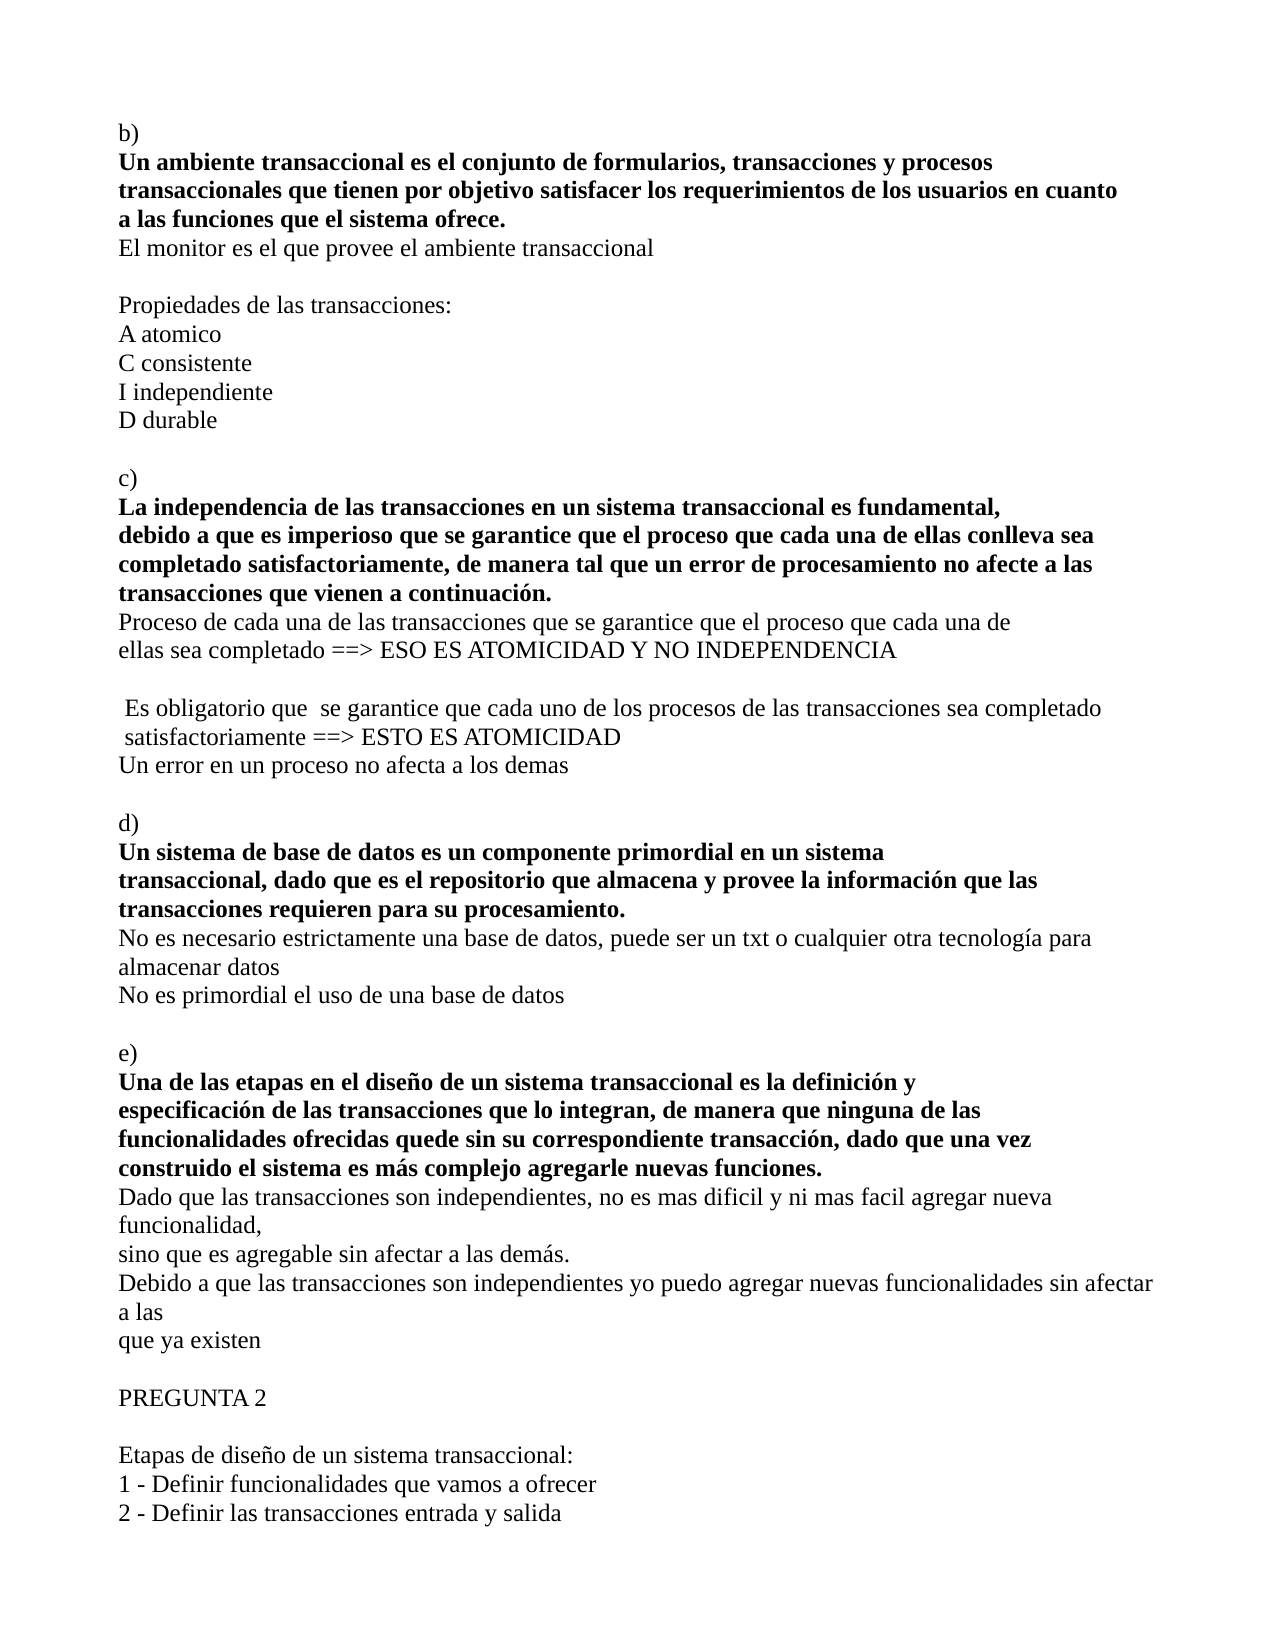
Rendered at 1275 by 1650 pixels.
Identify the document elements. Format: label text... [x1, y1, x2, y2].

text D durable [118, 406, 1157, 434]
text Un ambiente transaccional es el conjunto de formularios, transacciones y procesos [118, 147, 1157, 176]
text almacenar datos [118, 952, 1157, 981]
text Debido a que las transacciones son independientes yo puedo agregar nuevas funcionalidades sin afectar a las [118, 1268, 1157, 1326]
text Una de las etapas en el diseño de un sistema transaccional es la definición y [118, 1067, 1157, 1096]
text PREGUNTA 2 [118, 1383, 1157, 1412]
text Dado que las transacciones son independientes, no es mas dificil y ni mas facil agregar nueva funcionalidad, [118, 1182, 1157, 1239]
text Propiedades de las transacciones: [118, 291, 1157, 319]
text especificación de las transacciones que lo integran, de manera que ninguna de las [118, 1096, 1157, 1124]
text Es obligatorio que se garantice que cada uno de los procesos de las transacciones sea completado [118, 693, 1157, 722]
text Un error en un proceso no afecta a los demas [118, 751, 1157, 779]
text completado satisfactoriamente, de manera tal que un error de procesamiento no afecte a las [118, 549, 1157, 578]
text 2 - Definir las transacciones entrada y salida [118, 1498, 1157, 1527]
text transaccional, dado que es el repositorio que almacena y provee la información que las [118, 866, 1157, 894]
text e) [118, 1038, 1157, 1067]
text I independiente [118, 377, 1157, 406]
text transacciones que vienen a continuación. [118, 578, 1157, 607]
text Un sistema de base de datos es un componente primordial en un sistema [118, 837, 1157, 866]
text 1 - Definir funcionalidades que vamos a ofrecer [118, 1469, 1157, 1498]
text debido a que es imperioso que se garantice que el proceso que cada una de ellas conlleva sea [118, 521, 1157, 549]
text a las funciones que el sistema ofrece. [118, 204, 1157, 233]
text La independencia de las transacciones en un sistema transaccional es fundamental, [118, 492, 1157, 521]
text No es primordial el uso de una base de datos [118, 981, 1157, 1009]
text satisfactoriamente ==> ESTO ES ATOMICIDAD [118, 722, 1157, 751]
text construido el sistema es más complejo agregarle nuevas funciones. [118, 1153, 1157, 1182]
text No es necesario estrictamente una base de datos, puede ser un txt o cualquier otra tecnología para [118, 923, 1157, 952]
text d) [118, 808, 1157, 837]
text transaccionales que tienen por objetivo satisfacer los requerimientos de los usuarios en cuanto [118, 176, 1157, 204]
text A atomico [118, 319, 1157, 348]
text c) [118, 463, 1157, 492]
text Proceso de cada una de las transacciones que se garantice que el proceso que cada una de [118, 607, 1157, 636]
text Etapas de diseño de un sistema transaccional: [118, 1441, 1157, 1469]
text b) [118, 118, 1157, 147]
text El monitor es el que provee el ambiente transaccional [118, 233, 1157, 262]
text sino que es agregable sin afectar a las demás. [118, 1239, 1157, 1268]
text que ya existen [118, 1326, 1157, 1354]
text funcionalidades ofrecidas quede sin su correspondiente transacción, dado que una vez [118, 1124, 1157, 1153]
text transacciones requieren para su procesamiento. [118, 894, 1157, 923]
text C consistente [118, 348, 1157, 377]
text ellas sea completado ==> ESO ES ATOMICIDAD Y NO INDEPENDENCIA [118, 636, 1157, 664]
